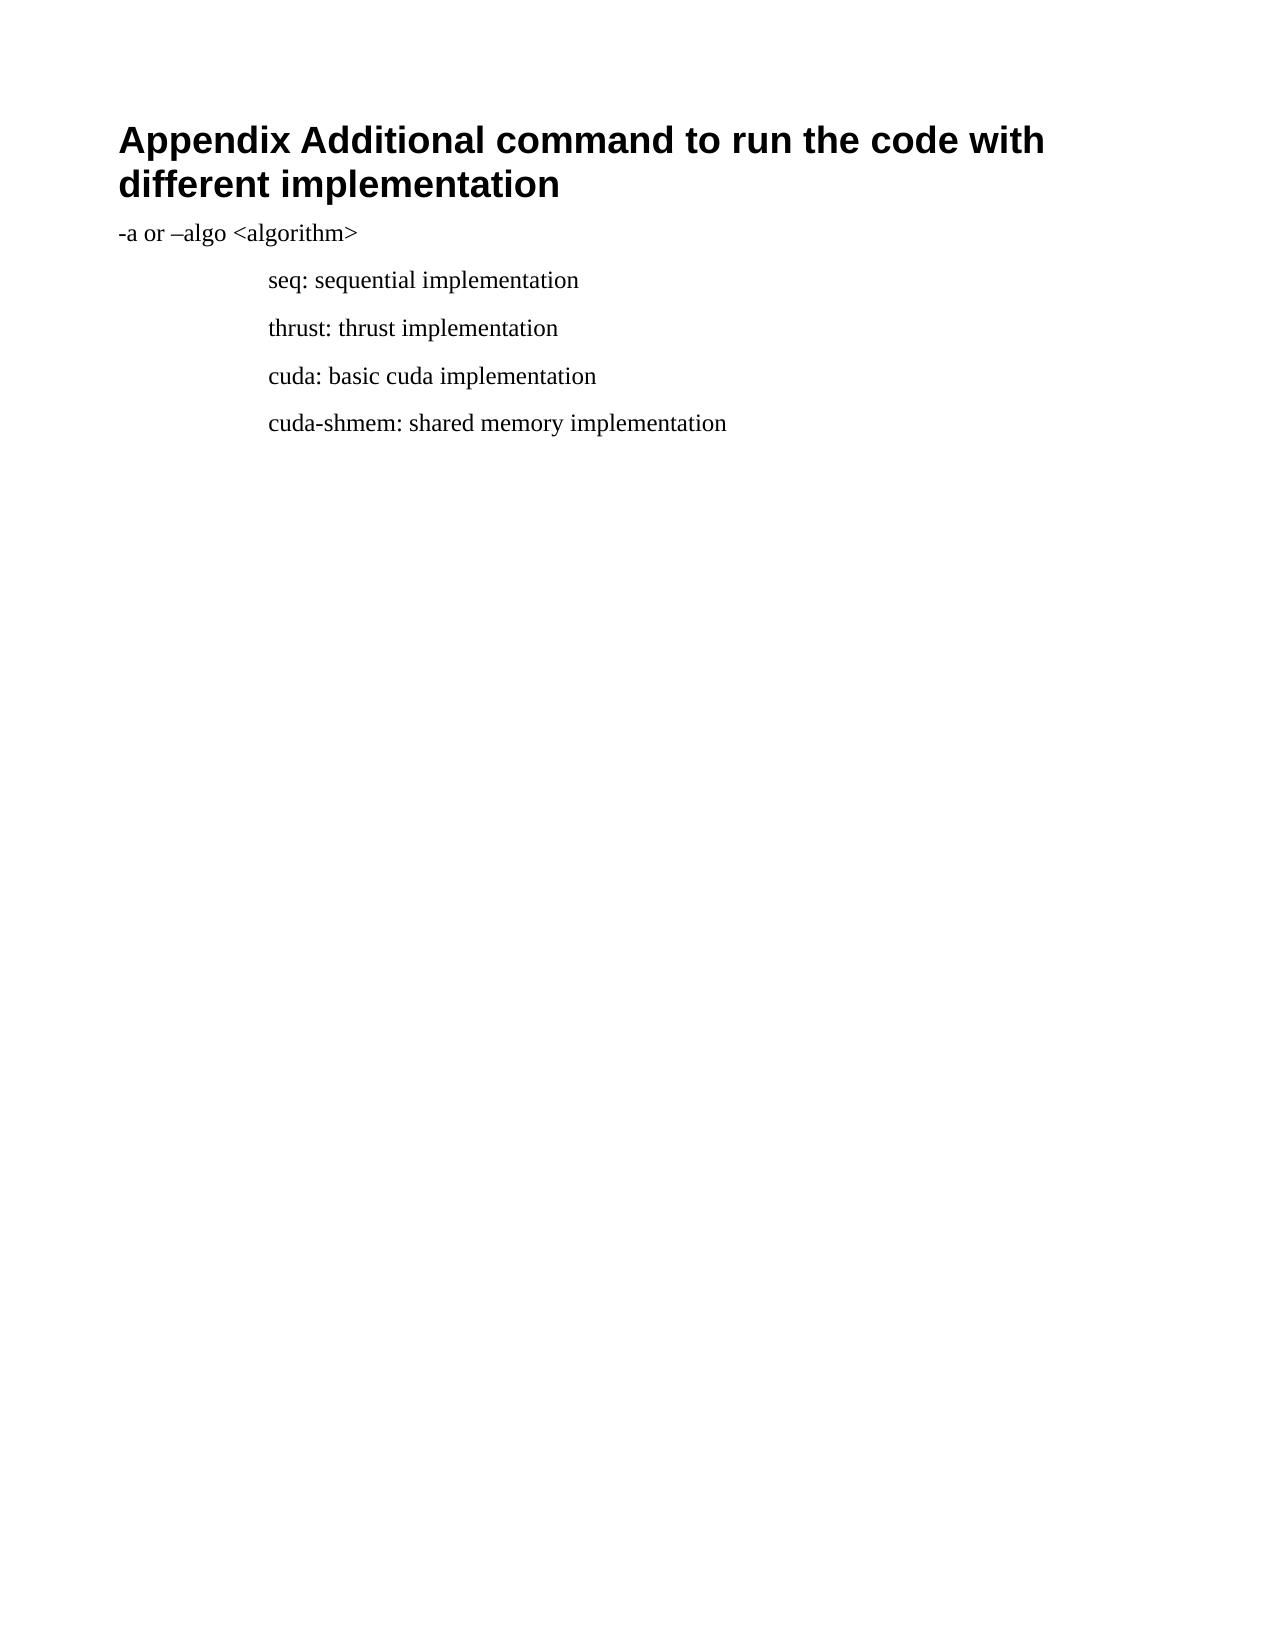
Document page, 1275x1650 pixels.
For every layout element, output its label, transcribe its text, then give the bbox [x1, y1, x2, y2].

text -a or –algo <algorithm> [118, 218, 1157, 247]
subtitle Appendix Additional command to run the code with different implementation [118, 118, 1157, 205]
text cuda-shmem: shared memory implementation [118, 408, 1157, 437]
text seq: sequential implementation [118, 266, 1157, 294]
text thrust: thrust implementation [118, 313, 1157, 342]
text cuda: basic cuda implementation [118, 361, 1157, 389]
